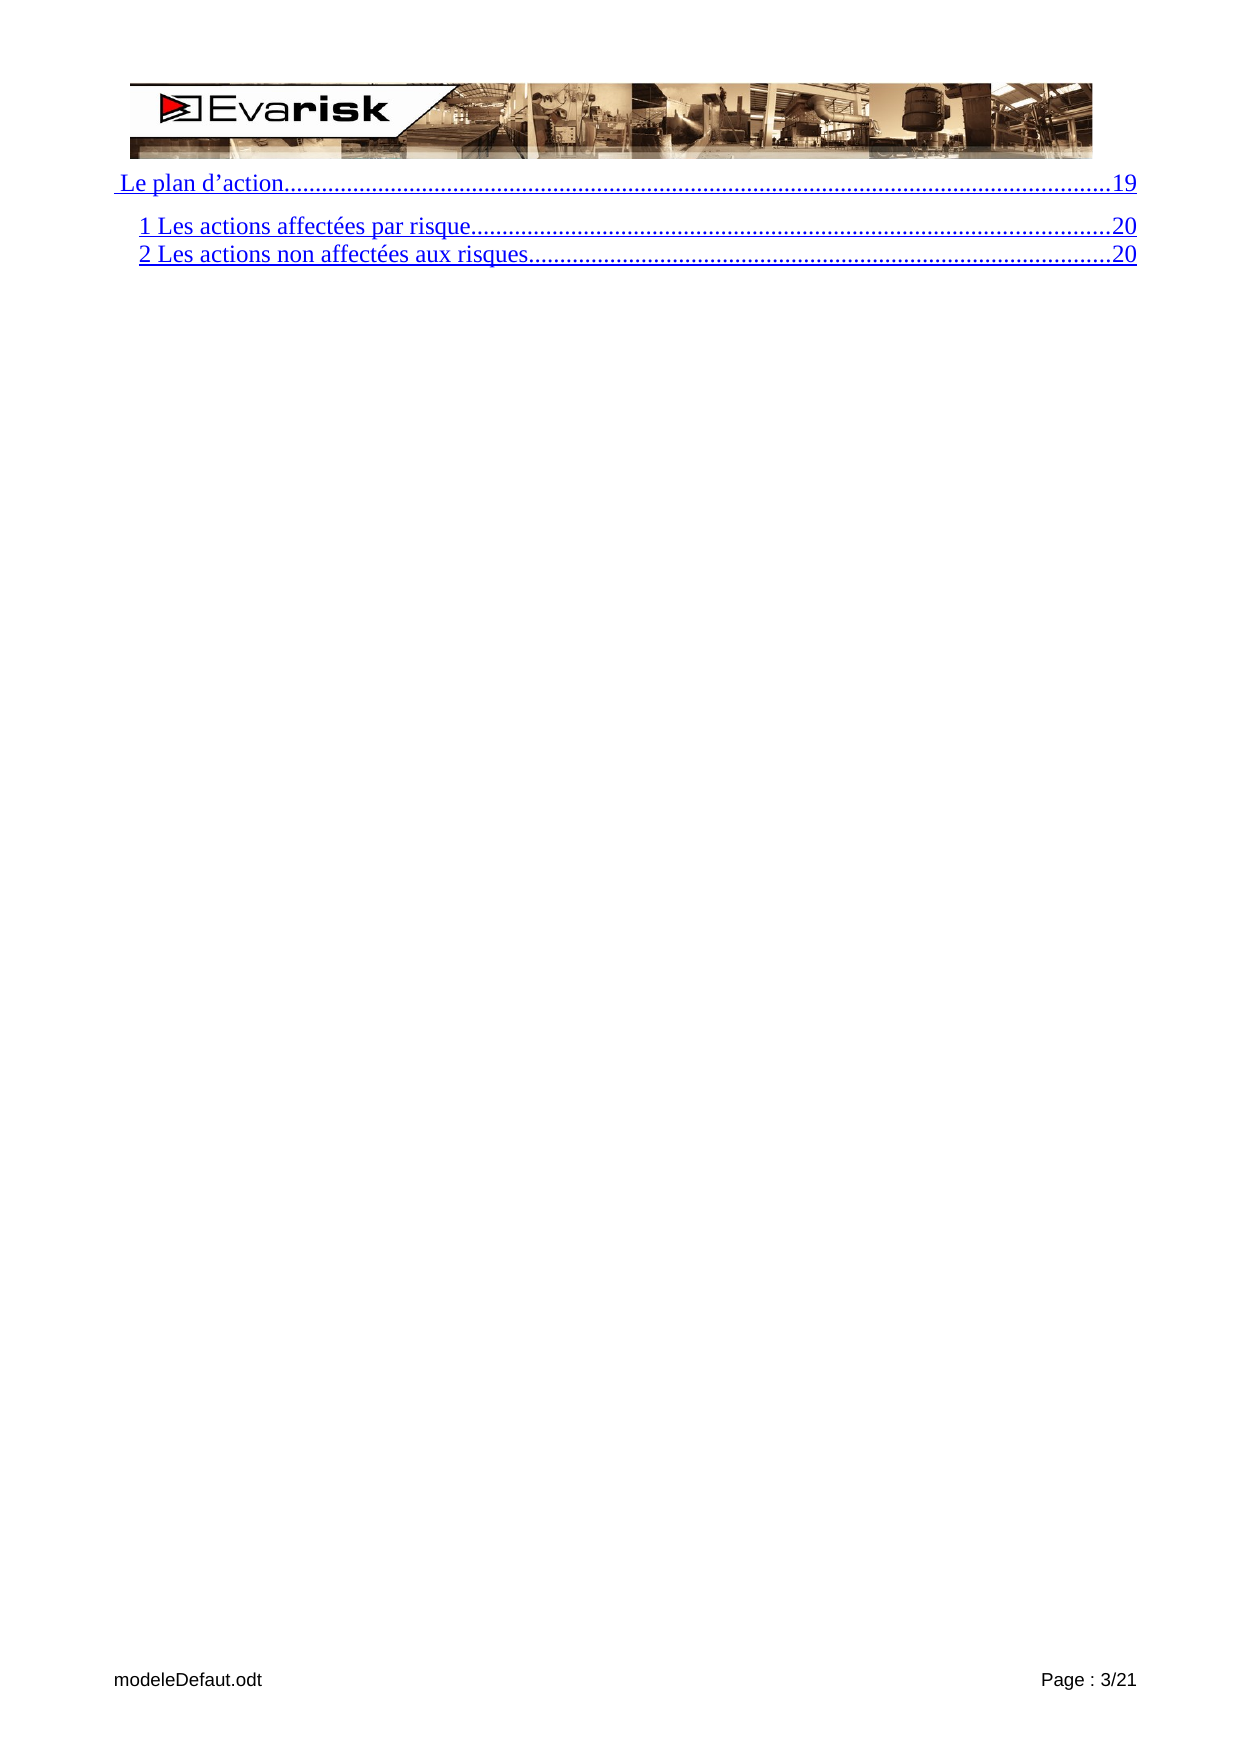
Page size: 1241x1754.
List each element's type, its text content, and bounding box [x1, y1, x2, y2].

text 1 Les actions affectées par risque 20 [139, 211, 1137, 236]
text 2 Les actions non affectées aux risques 20 [139, 239, 1137, 264]
text Le plan d’action 19 [114, 168, 1137, 193]
